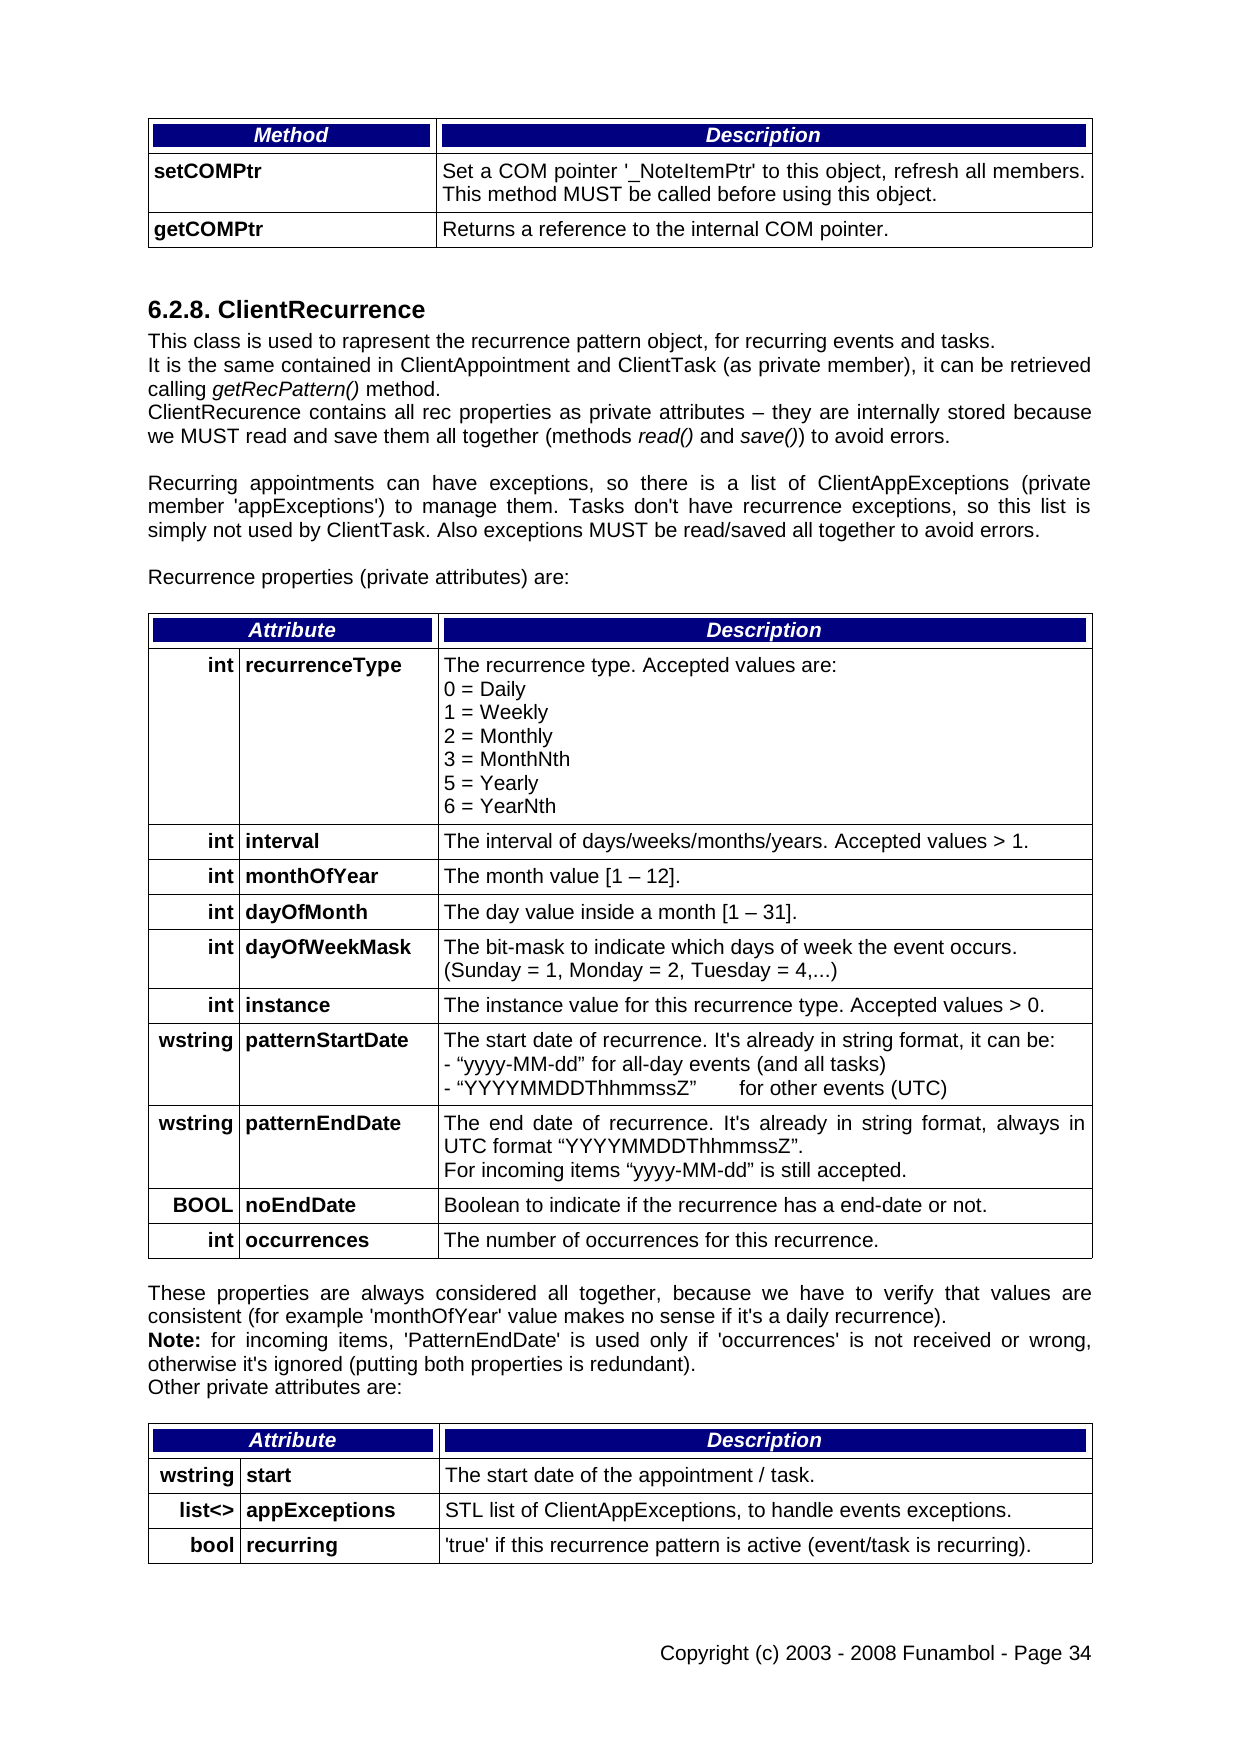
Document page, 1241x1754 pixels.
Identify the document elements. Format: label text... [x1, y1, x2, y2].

text Other private attributes are: [148, 1376, 1093, 1399]
text These properties are always considered all together, because we have to verify that values are consistent (for example 'monthOfYear' value makes no sense if it's a daily recurrence). Note: for incoming items, 'PatternEndDate' is used only if 'occurrences' is not received or wrong, otherwise it's ignored (putting both properties is redundant). [148, 1281, 1093, 1376]
table_cell wstring [149, 1024, 239, 1105]
table_header Description [437, 119, 1092, 153]
table_cell getCOMPtr [149, 213, 436, 247]
text Recurrence properties (private attributes) are: [148, 565, 1093, 589]
table_cell appExceptions [241, 1494, 439, 1528]
table_cell int [149, 895, 239, 929]
table_cell The instance value for this recurrence type. Accepted values > 0. [439, 989, 1092, 1023]
table_cell The start date of the appointment / task. [440, 1459, 1092, 1493]
table_cell int [149, 825, 239, 859]
table_cell The start date of recurrence. It's already in string format, it can be: - “yyyy-MM-dd” for all-day events (and all tasks) - “YYYYMMDDThhmmssZ” for other events (UTC) [439, 1024, 1092, 1105]
table_cell occurrences [240, 1224, 438, 1258]
table_cell Set a COM pointer '_NoteItemPtr' to this object, refresh all members. This method MUST be called before using this object. [437, 154, 1092, 212]
table_cell The bit-mask to indicate which days of week the event occurs. (Sunday = 1, Monday = 2, Tuesday = 4,...) [439, 930, 1092, 988]
table_cell int [149, 860, 239, 894]
table_cell Returns a reference to the internal COM pointer. [437, 213, 1092, 247]
table_cell dayOfWeekMask [240, 930, 438, 988]
table_cell The number of occurrences for this recurrence. [439, 1224, 1092, 1258]
table_cell dayOfMonth [240, 895, 438, 929]
table_cell interval [240, 825, 438, 859]
table_cell instance [240, 989, 438, 1023]
table_cell monthOfYear [240, 860, 438, 894]
table_cell The interval of days/weeks/months/years. Accepted values > 1. [439, 825, 1092, 859]
table_header Attribute [149, 614, 438, 648]
table_cell The day value inside a month [1 – 31]. [439, 895, 1092, 929]
text This class is used to rapresent the recurrence pattern object, for recurring events and tasks. It is the same contained in ClientAppointment and ClientTask (as private member), it can be retrieved calling getRecPattern() method. ClientRecurence contains all rec properties as private attributes – they are internally stored because we MUST read and save them all together (methods read() and save()) to avoid errors. [148, 330, 1093, 448]
table_cell start [241, 1459, 439, 1493]
table_cell The recurrence type. Accepted values are: 0 = Daily 1 = Weekly 2 = Monthly 3 = MonthNth 5 = Yearly 6 = YearNth [439, 649, 1092, 824]
table_cell setCOMPtr [149, 154, 436, 212]
table_cell wstring [149, 1459, 240, 1493]
subtitle ClientRecurrence [148, 296, 1093, 324]
table_cell int [149, 989, 239, 1023]
table_header Attribute [149, 1424, 439, 1458]
table_cell list<> [149, 1494, 240, 1528]
table_cell BOOL [149, 1189, 239, 1223]
table_cell patternEndDate [240, 1106, 438, 1188]
table_cell int [149, 930, 239, 988]
table_cell The month value [1 – 12]. [439, 860, 1092, 894]
table_cell The end date of recurrence. It's already in string format, always in UTC format “YYYYMMDDThhmmssZ”. For incoming items “yyyy-MM-dd” is still accepted. [439, 1106, 1092, 1188]
table_cell 'true' if this recurrence pattern is active (event/task is recurring). [440, 1529, 1092, 1563]
table_cell recurrenceType [240, 649, 438, 824]
text Recurring appointments can have exceptions, so there is a list of ClientAppExceptions (private member 'appExceptions') to manage them. Tasks don't have recurrence exceptions, so this list is simply not used by ClientTask. Also exceptions MUST be read/saved all together to avoid errors. [148, 471, 1093, 542]
table_cell int [149, 1224, 239, 1258]
table_cell noEndDate [240, 1189, 438, 1223]
table_header Description [439, 614, 1092, 648]
table_cell wstring [149, 1106, 239, 1188]
table_cell recurring [241, 1529, 439, 1563]
table_header Method [149, 119, 436, 153]
table_cell int [149, 649, 239, 824]
table_cell patternStartDate [240, 1024, 438, 1105]
table_header Description [440, 1424, 1092, 1458]
table_cell bool [149, 1529, 240, 1563]
table_cell STL list of ClientAppExceptions, to handle events exceptions. [440, 1494, 1092, 1528]
table_cell Boolean to indicate if the recurrence has a end-date or not. [439, 1189, 1092, 1223]
